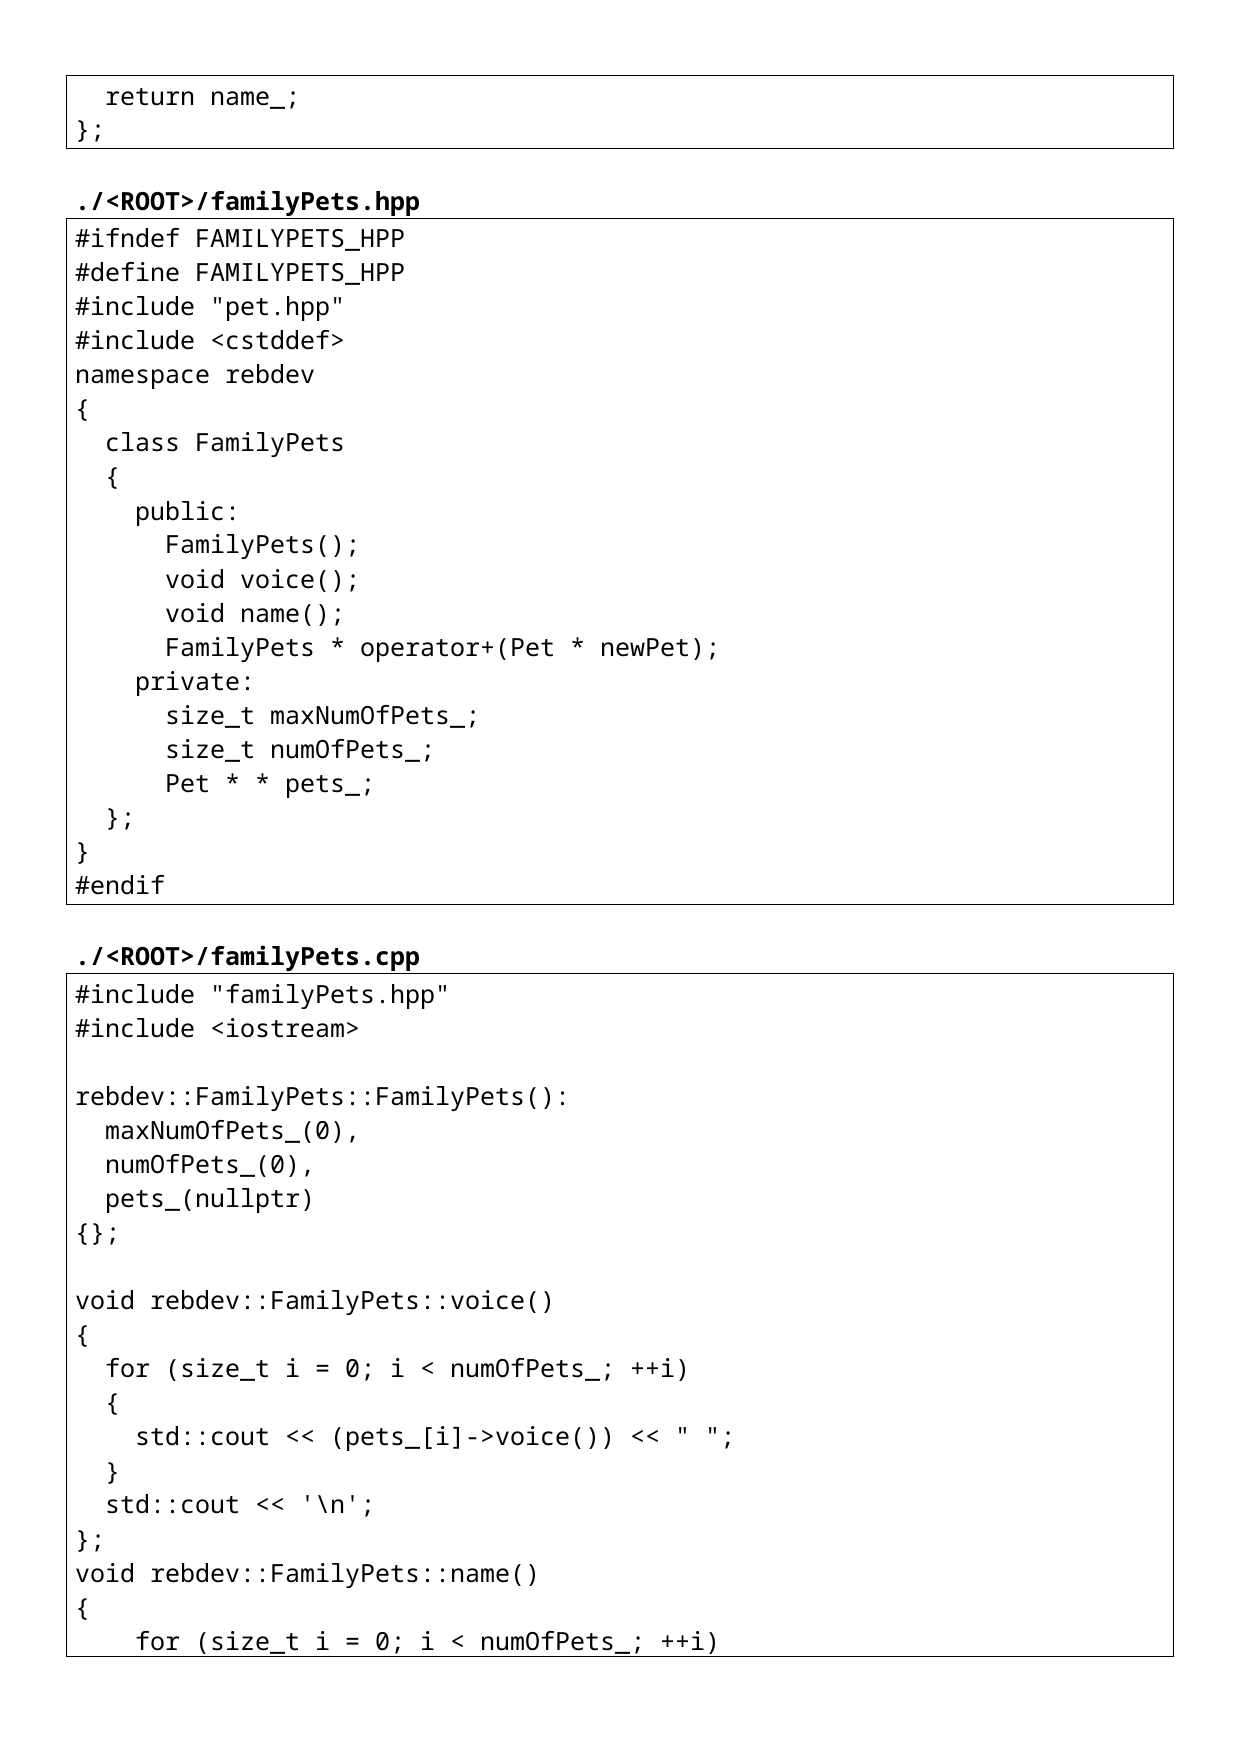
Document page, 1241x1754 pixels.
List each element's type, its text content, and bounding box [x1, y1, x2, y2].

text { [75, 1385, 1165, 1419]
text #include <iostream> [75, 1010, 1165, 1044]
text }; [75, 800, 1165, 834]
text ./<ROOT>/familyPets.hpp [75, 183, 1165, 217]
text numOfPets_(0), [75, 1147, 1165, 1181]
text } [75, 1453, 1165, 1487]
text maxNumOfPets_(0), [75, 1112, 1165, 1147]
text {}; [75, 1215, 1165, 1249]
text ./<ROOT>/familyPets.cpp [75, 939, 1165, 973]
text { [75, 459, 1165, 493]
text size_t numOfPets_; [75, 732, 1165, 766]
text namespace rebdev [75, 357, 1165, 391]
text { [75, 391, 1165, 425]
text private: [75, 663, 1165, 697]
text void voice(); [75, 561, 1165, 595]
text }; [67, 109, 1173, 148]
text pets_(nullptr) [75, 1181, 1165, 1215]
text for (size_t i = 0; i < numOfPets_; ++i) [75, 1623, 1165, 1656]
text void name(); [75, 595, 1165, 629]
text #define FAMILYPETS_HPP [75, 255, 1165, 289]
text #include "pet.hpp" [75, 289, 1165, 323]
text #ifndef FAMILYPETS_HPP [67, 219, 1173, 255]
text void rebdev::FamilyPets::voice() [75, 1283, 1165, 1317]
text #include <cstddef> [75, 323, 1165, 357]
text FamilyPets(); [75, 527, 1165, 561]
text }; [75, 1521, 1165, 1555]
text void rebdev::FamilyPets::name() [75, 1555, 1165, 1589]
text rebdev::FamilyPets::FamilyPets(): [75, 1078, 1165, 1112]
text #endif [67, 865, 1173, 904]
text std::cout << '\n'; [75, 1487, 1165, 1521]
text Pet * * pets_; [75, 766, 1165, 800]
text size_t maxNumOfPets_; [75, 697, 1165, 732]
text for (size_t i = 0; i < numOfPets_; ++i) [75, 1351, 1165, 1385]
text #include "familyPets.hpp" [67, 974, 1173, 1010]
text } [75, 834, 1165, 865]
text { [75, 1589, 1165, 1623]
text { [75, 1317, 1165, 1351]
text public: [75, 493, 1165, 527]
text class FamilyPets [75, 425, 1165, 459]
text FamilyPets * operator+(Pet * newPet); [75, 629, 1165, 663]
text std::cout << (pets_[i]->voice()) << " "; [75, 1419, 1165, 1453]
text return name_; [67, 76, 1173, 109]
